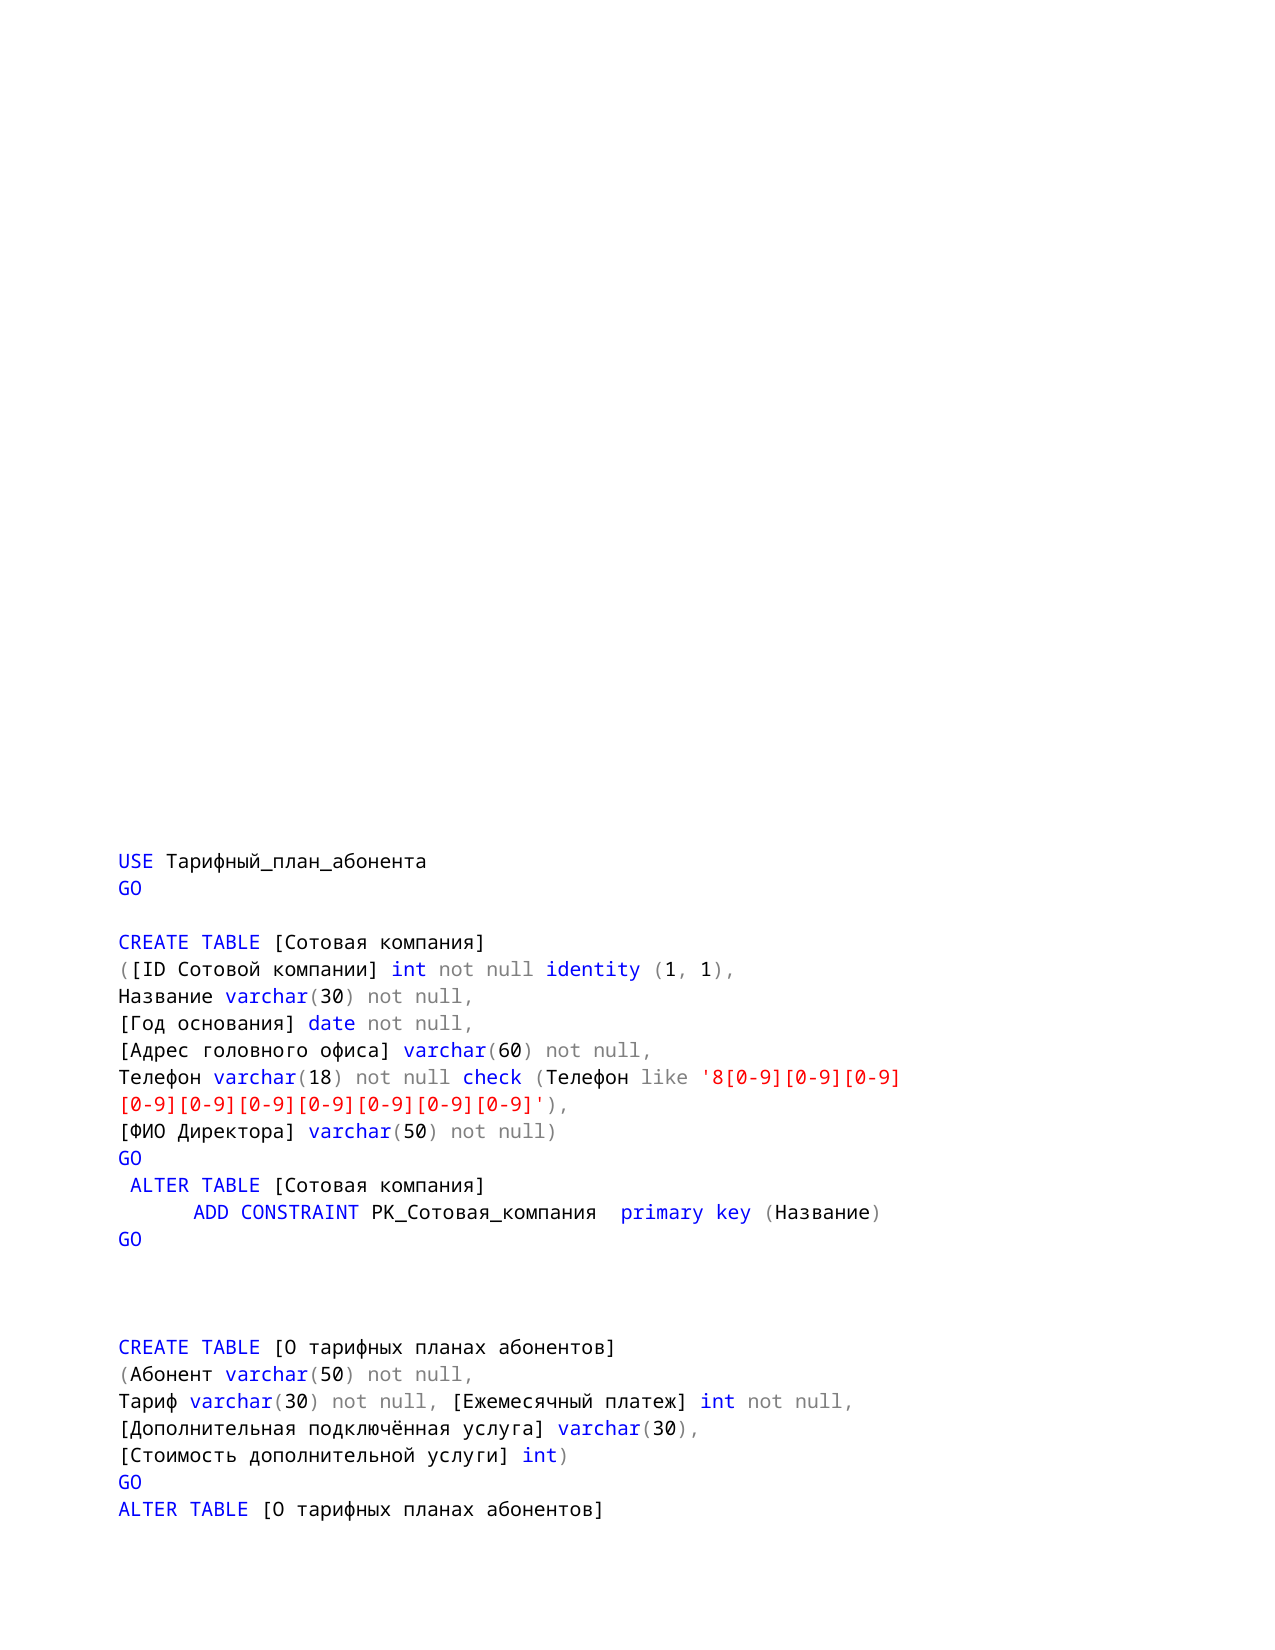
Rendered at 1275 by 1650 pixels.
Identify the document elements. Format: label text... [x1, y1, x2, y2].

text ALTER TABLE [Сотовая компания] [118, 1171, 1157, 1198]
text CREATE TABLE [Сотовая компания] [118, 929, 1157, 956]
text [Год основания] date not null, [118, 1009, 1157, 1037]
text ADD CONSTRAINT PK_Сотовая_компания primary key (Название) [118, 1198, 1157, 1225]
text GO [118, 875, 1157, 902]
text CREATE TABLE [О тарифных планах абонентов] [118, 1333, 1157, 1360]
text Тариф varchar(30) not null, [Ежемесячный платеж] int not null, [118, 1387, 1157, 1414]
text USE Тарифный_план_абонента [118, 848, 1157, 875]
text GO [118, 1144, 1157, 1171]
text ALTER TABLE [О тарифных планах абонентов] [118, 1495, 1157, 1522]
text (Абонент varchar(50) not null, [118, 1360, 1157, 1387]
text GO [118, 1468, 1157, 1495]
text Телефон varchar(18) not null check (Телефон like '8[0-9][0-9][0-9] [118, 1063, 1157, 1091]
text ([ID Сотовой компании] int not null identity (1, 1), [118, 956, 1157, 983]
text Название varchar(30) not null, [118, 983, 1157, 1009]
text GO [118, 1225, 1157, 1252]
text [ФИО Директора] varchar(50) not null) [118, 1117, 1157, 1144]
text [Стоимость дополнительной услуги] int) [118, 1441, 1157, 1468]
text [Адрес головного офиса] varchar(60) not null, [118, 1037, 1157, 1063]
text [0-9][0-9][0-9][0-9][0-9][0-9][0-9]'), [118, 1091, 1157, 1117]
text [Дополнительная подключённая услуга] varchar(30), [118, 1414, 1157, 1441]
